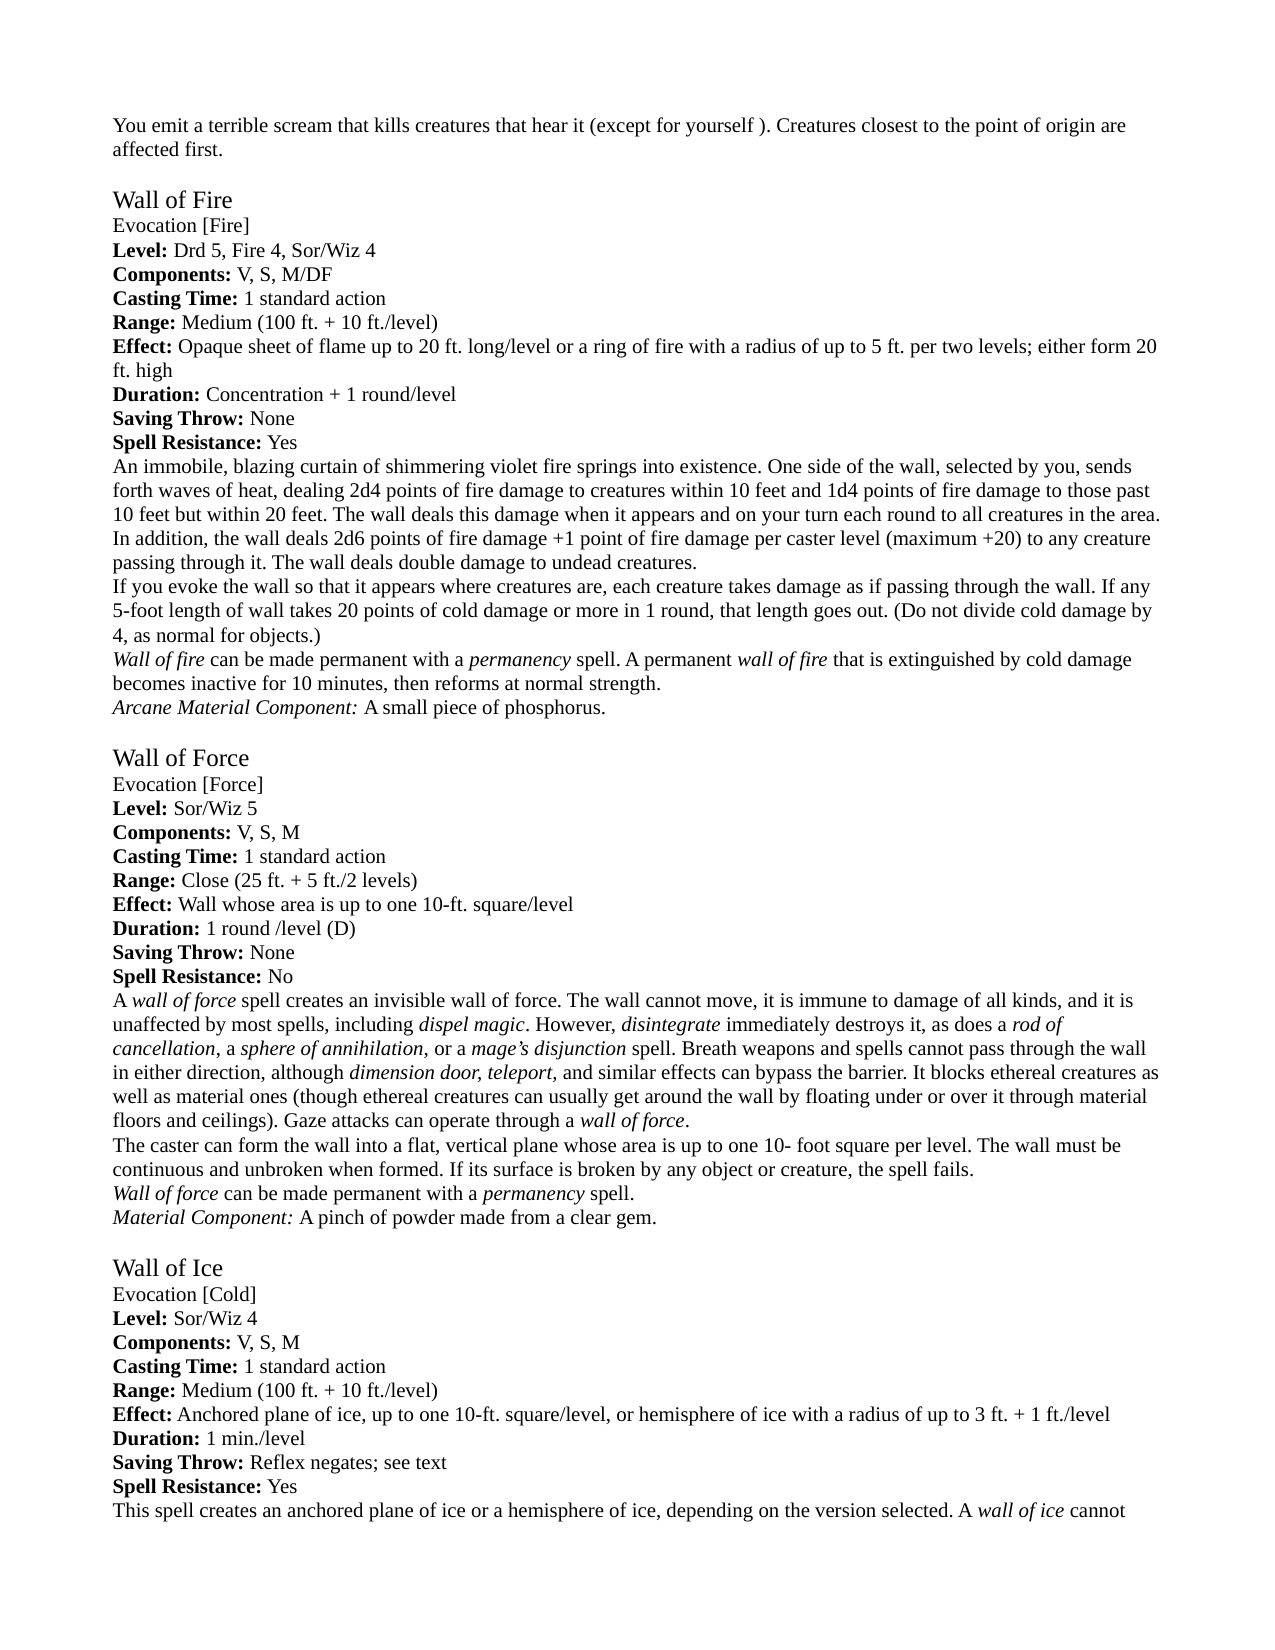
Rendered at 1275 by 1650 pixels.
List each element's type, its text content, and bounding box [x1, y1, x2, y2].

text Wall of fire can be made permanent with a permanency spell. A permanent wall of fire that is extinguished by cold damage becomes inactive for 10 minutes, then reforms at normal strength. [112, 647, 1162, 695]
text You emit a terrible scream that kills creatures that hear it (except for yourself ). Creatures closest to the point of origin are affected first. [112, 112, 1162, 161]
text Saving Throw: None [112, 406, 1162, 430]
text If you evoke the wall so that it appears where creatures are, each creature takes damage as if passing through the wall. If any 5-foot length of wall takes 20 points of cold damage or more in 1 round, that length goes out. (Do not divide cold damage by 4, as normal for objects.) [112, 574, 1162, 647]
text Level: Sor/Wiz 5 [112, 796, 1162, 820]
text Spell Resistance: No [112, 964, 1162, 988]
text Duration: Concentration + 1 round/level [112, 382, 1162, 406]
text Level: Sor/Wiz 4 [112, 1306, 1162, 1330]
text Wall of Fire [112, 185, 1162, 213]
text Wall of force can be made permanent with a permanency spell. [112, 1181, 1162, 1205]
text Casting Time: 1 standard action [112, 286, 1162, 310]
text Evocation [Cold] [112, 1282, 1162, 1306]
text This spell creates an anchored plane of ice or a hemisphere of ice, depending on the version selected. A wall of ice cannot [112, 1498, 1162, 1522]
text Components: V, S, M [112, 1330, 1162, 1354]
text Saving Throw: Reflex negates; see text [112, 1450, 1162, 1474]
text Material Component: A pinch of powder made from a clear gem. [112, 1205, 1162, 1229]
text Spell Resistance: Yes [112, 430, 1162, 454]
text The caster can form the wall into a flat, vertical plane whose area is up to one 10- foot square per level. The wall must be continuous and unbroken when formed. If its surface is broken by any object or creature, the spell fails. [112, 1132, 1162, 1181]
text Components: V, S, M/DF [112, 262, 1162, 286]
text A wall of force spell creates an invisible wall of force. The wall cannot move, it is immune to damage of all kinds, and it is unaffected by most spells, including dispel magic. However, disintegrate immediately destroys it, as does a rod of cancellation, a sphere of annihilation, or a mage’s disjunction spell. Breath weapons and spells cannot pass through the wall in either direction, although dimension door, teleport, and similar effects can bypass the barrier. It blocks ethereal creatures as well as material ones (though ethereal creatures can usually get around the wall by floating under or over it through material floors and ceilings). Gaze attacks can operate through a wall of force. [112, 988, 1162, 1132]
text Effect: Anchored plane of ice, up to one 10-ft. square/level, or hemisphere of ice with a radius of up to 3 ft. + 1 ft./level [112, 1402, 1162, 1426]
text Duration: 1 round /level (D) [112, 916, 1162, 940]
text Duration: 1 min./level [112, 1426, 1162, 1450]
text Arcane Material Component: A small piece of phosphorus. [112, 695, 1162, 719]
text Evocation [Fire] [112, 213, 1162, 237]
text Casting Time: 1 standard action [112, 844, 1162, 868]
text Wall of Ice [112, 1253, 1162, 1282]
text Level: Drd 5, Fire 4, Sor/Wiz 4 [112, 237, 1162, 262]
text Range: Medium (100 ft. + 10 ft./level) [112, 310, 1162, 334]
text Effect: Opaque sheet of flame up to 20 ft. long/level or a ring of fire with a radius of up to 5 ft. per two levels; either form 20 ft. high [112, 334, 1162, 382]
text Saving Throw: None [112, 940, 1162, 964]
text Evocation [Force] [112, 772, 1162, 796]
text Effect: Wall whose area is up to one 10-ft. square/level [112, 892, 1162, 916]
text Range: Medium (100 ft. + 10 ft./level) [112, 1378, 1162, 1402]
text Wall of Force [112, 743, 1162, 772]
text Spell Resistance: Yes [112, 1474, 1162, 1498]
text Components: V, S, M [112, 820, 1162, 844]
text Range: Close (25 ft. + 5 ft./2 levels) [112, 868, 1162, 892]
text An immobile, blazing curtain of shimmering violet fire springs into existence. One side of the wall, selected by you, sends forth waves of heat, dealing 2d4 points of fire damage to creatures within 10 feet and 1d4 points of fire damage to those past 10 feet but within 20 feet. The wall deals this damage when it appears and on your turn each round to all creatures in the area. In addition, the wall deals 2d6 points of fire damage +1 point of fire damage per caster level (maximum +20) to any creature passing through it. The wall deals double damage to undead creatures. [112, 454, 1162, 574]
text Casting Time: 1 standard action [112, 1354, 1162, 1378]
